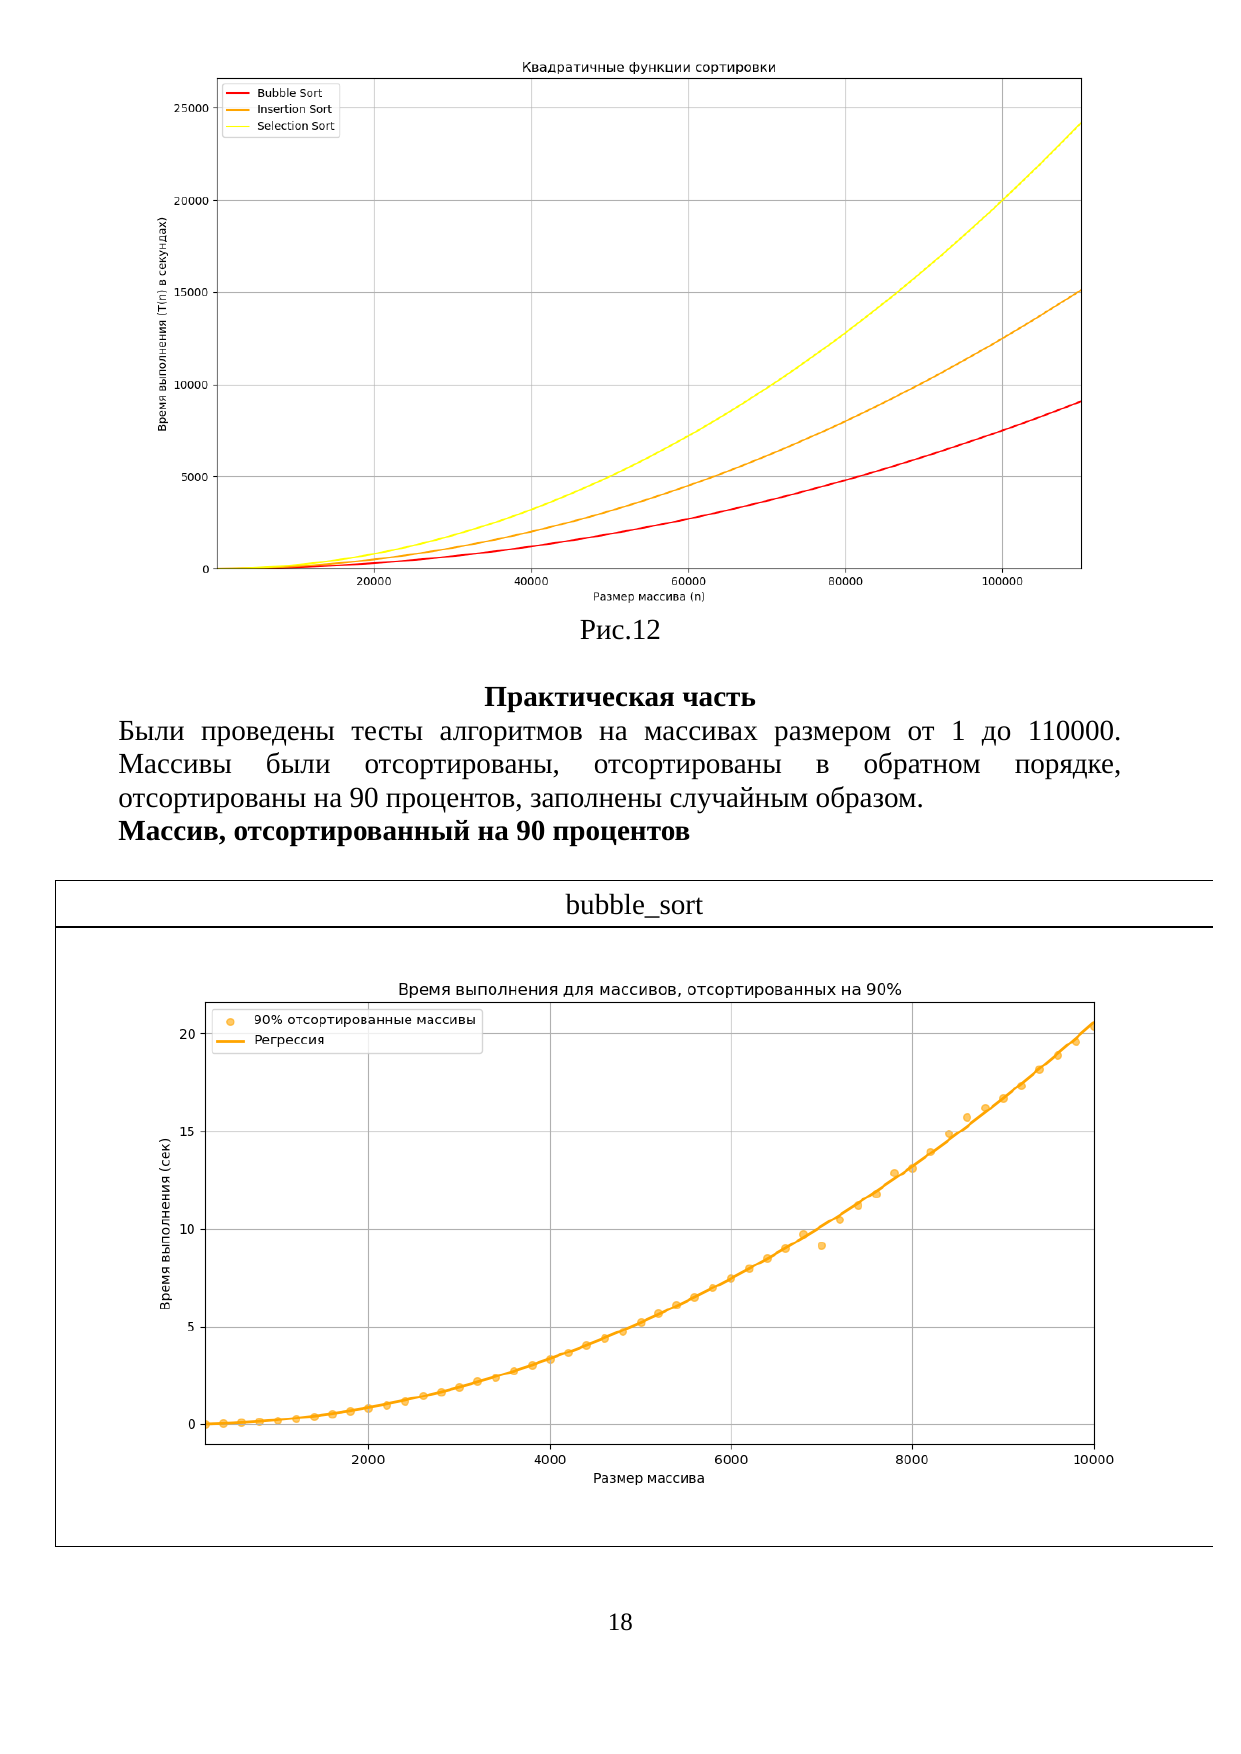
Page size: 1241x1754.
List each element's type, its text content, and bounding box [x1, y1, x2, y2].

text Практическая часть [118, 679, 1122, 713]
text Рис.12 [118, 612, 1122, 646]
picture [61, 933, 1208, 1507]
table_cell [56, 928, 1213, 1546]
picture [112, 37, 1143, 612]
text Массив, отсортированный на 90 процентов [118, 813, 1122, 847]
text Были проведены тесты алгоритмов на массивах размером от 1 до 110000. Массивы были отсортированы, отсортированы в обратном порядке, отсортированы на 90 процентов, заполнены случайным образом. [118, 713, 1122, 813]
table_header bubble_sort [56, 881, 1213, 926]
